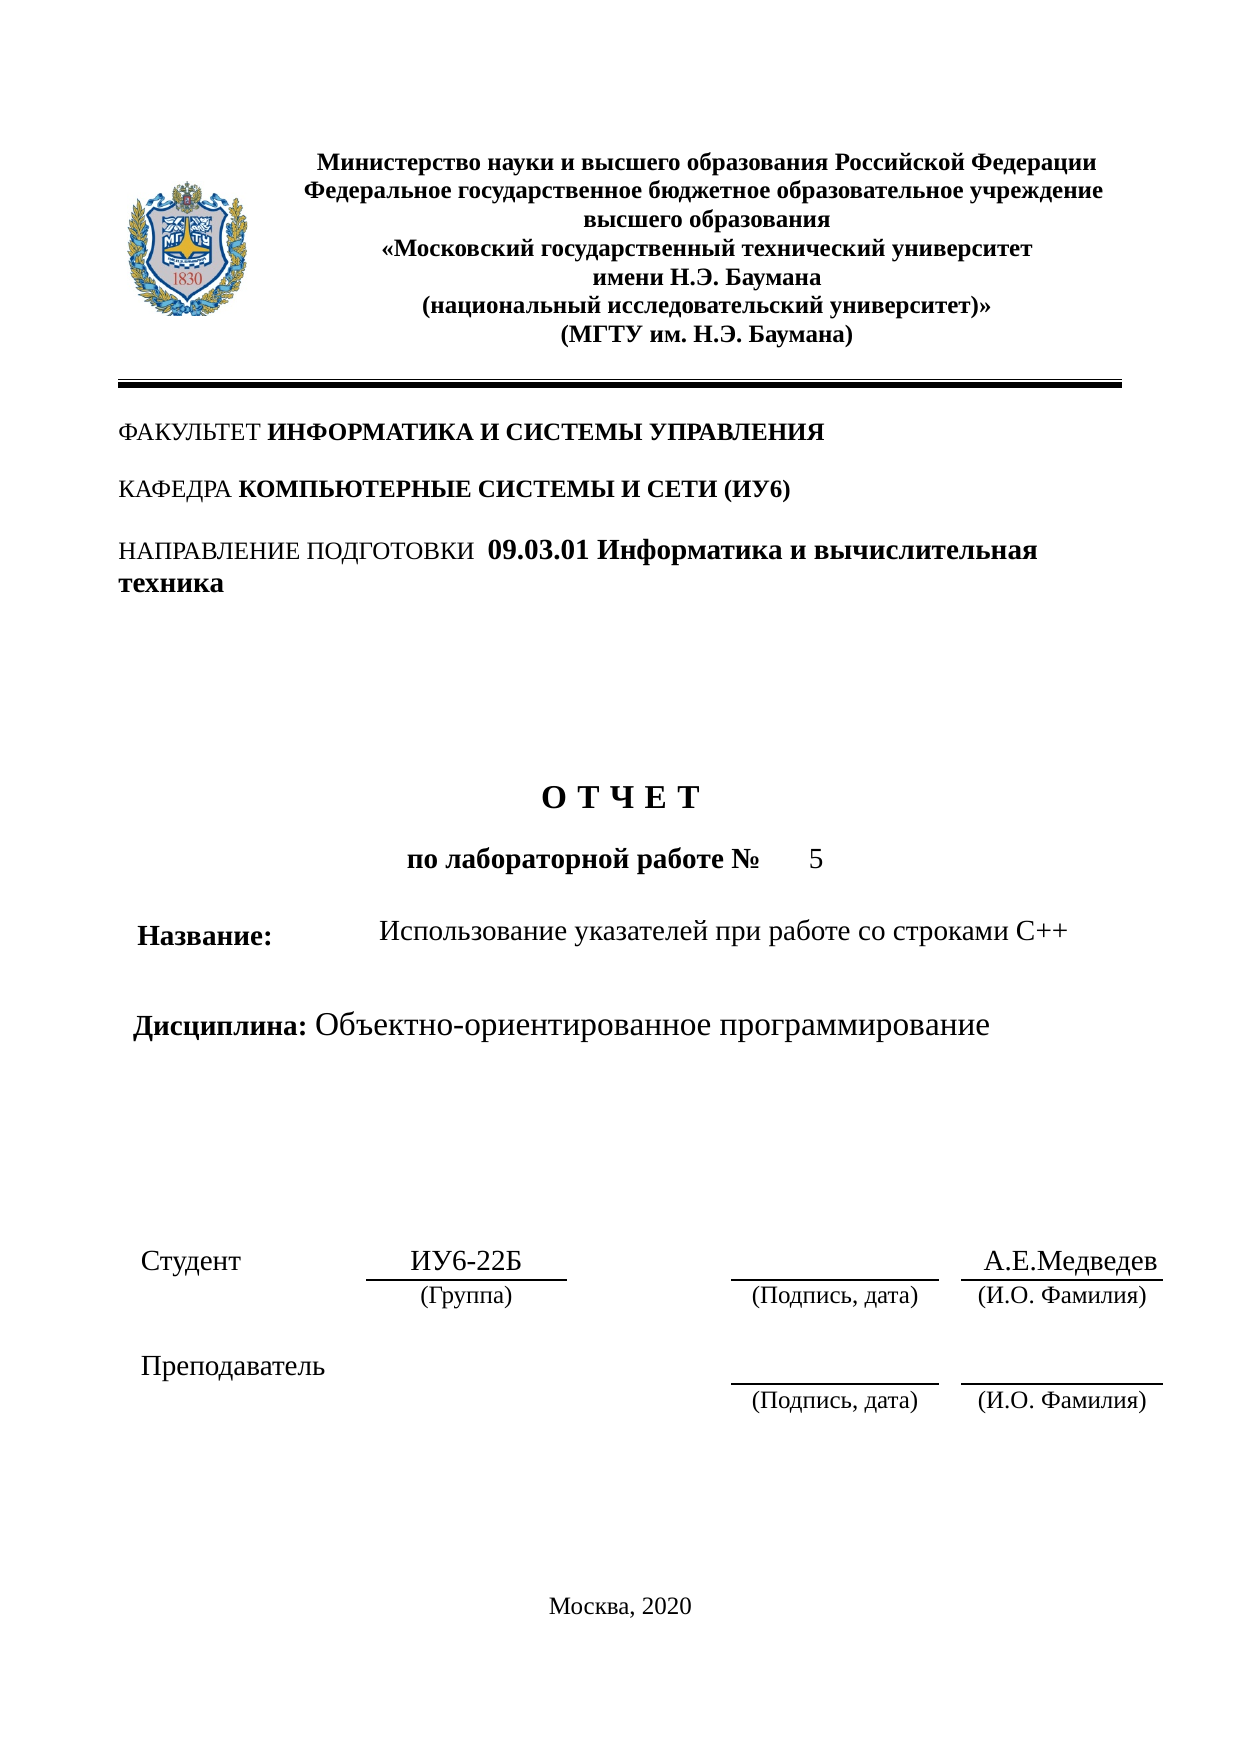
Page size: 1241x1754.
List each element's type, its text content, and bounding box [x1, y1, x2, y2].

table_cell [129, 1385, 354, 1418]
table_cell [129, 1314, 354, 1348]
table_cell (Подпись, дата) [720, 1385, 950, 1418]
table_cell (Подпись, дата) [720, 1281, 950, 1314]
text Название: [137, 918, 286, 952]
table_cell [354, 1385, 578, 1418]
text Москва, 2020 [118, 1591, 1122, 1619]
table_header [118, 147, 266, 348]
table_cell [950, 1348, 1174, 1385]
table_cell [950, 1314, 1174, 1348]
table_header А.Е.Медведев [950, 1243, 1174, 1281]
text ФАКУЛЬТЕТ Информатика и системы управления [118, 417, 1122, 446]
table_cell (Группа) [354, 1281, 578, 1314]
text НАПРАВЛЕНИЕ ПОДГОТОВКИ 09.03.01 Информатика и вычислительная техника [118, 532, 1122, 599]
table_cell [354, 1314, 578, 1348]
table_cell (И.О. Фамилия) [950, 1385, 1174, 1418]
table_cell [129, 1281, 354, 1314]
table_cell (И.О. Фамилия) [950, 1281, 1174, 1314]
subtitle Использование указателей при работе со строками С++ [301, 913, 1122, 946]
text КАФЕДРА Компьютерные системы и сети (ИУ6) [118, 474, 1122, 503]
table_cell [578, 1314, 719, 1348]
text Дисциплина: Объектно-ориентированное программирование [133, 1004, 1122, 1042]
table_cell [720, 1314, 950, 1348]
table_header [578, 1243, 719, 1281]
table_header 5 [779, 841, 853, 874]
table_cell Преподаватель [129, 1348, 354, 1385]
table_cell [720, 1348, 950, 1385]
table_cell [578, 1281, 719, 1314]
table_header Министерство науки и высшего образования Российской Федерации Федеральное государственное бюджетное образовательное учреждение высшего образования «Московский государственный технический университет имени Н.Э. Баумана (национальный исследовательский университет)» (МГТУ им. Н.Э. Баумана) [266, 147, 1148, 348]
table_header [720, 1243, 950, 1281]
table_cell [578, 1385, 719, 1418]
table_header ИУ6-22Б [354, 1243, 578, 1281]
table_header Студент [129, 1243, 354, 1281]
table_cell [354, 1348, 578, 1385]
table_cell [578, 1348, 719, 1385]
picture [127, 181, 248, 318]
subtitle Отчет [118, 777, 1122, 816]
